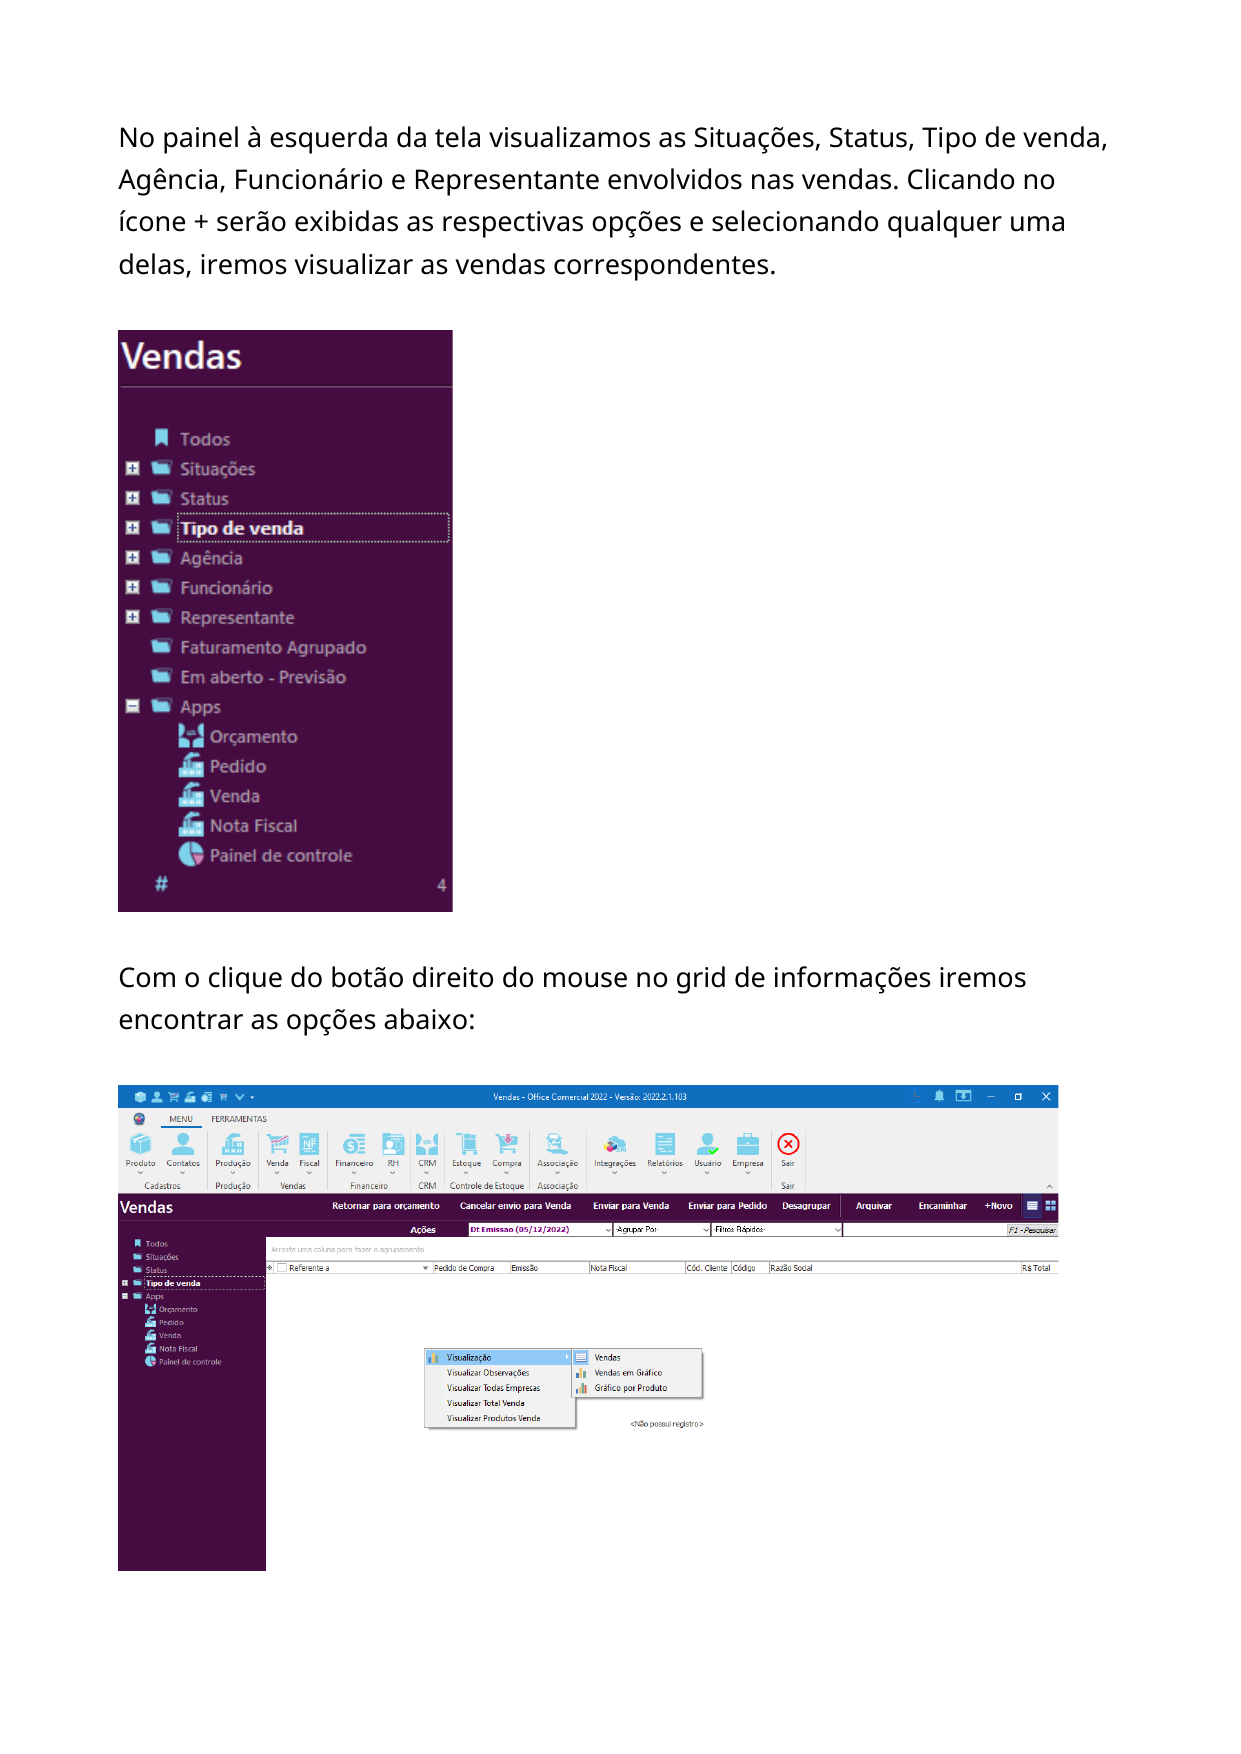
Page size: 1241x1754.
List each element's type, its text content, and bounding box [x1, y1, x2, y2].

text Com o clique do botão direito do mouse no grid de informações iremos encontrar as opções abaixo: [118, 958, 1122, 1037]
text No painel à esquerda da tela visualizamos as Situações, Status, Tipo de venda, Agência, Funcionário e Representante envolvidos nas vendas. Clicando no ícone + serão exibidas as respectivas opções e selecionando qualquer uma delas, iremos visualizar as vendas correspondentes. [118, 118, 1122, 282]
picture [118, 330, 453, 912]
picture [118, 1085, 1059, 1571]
